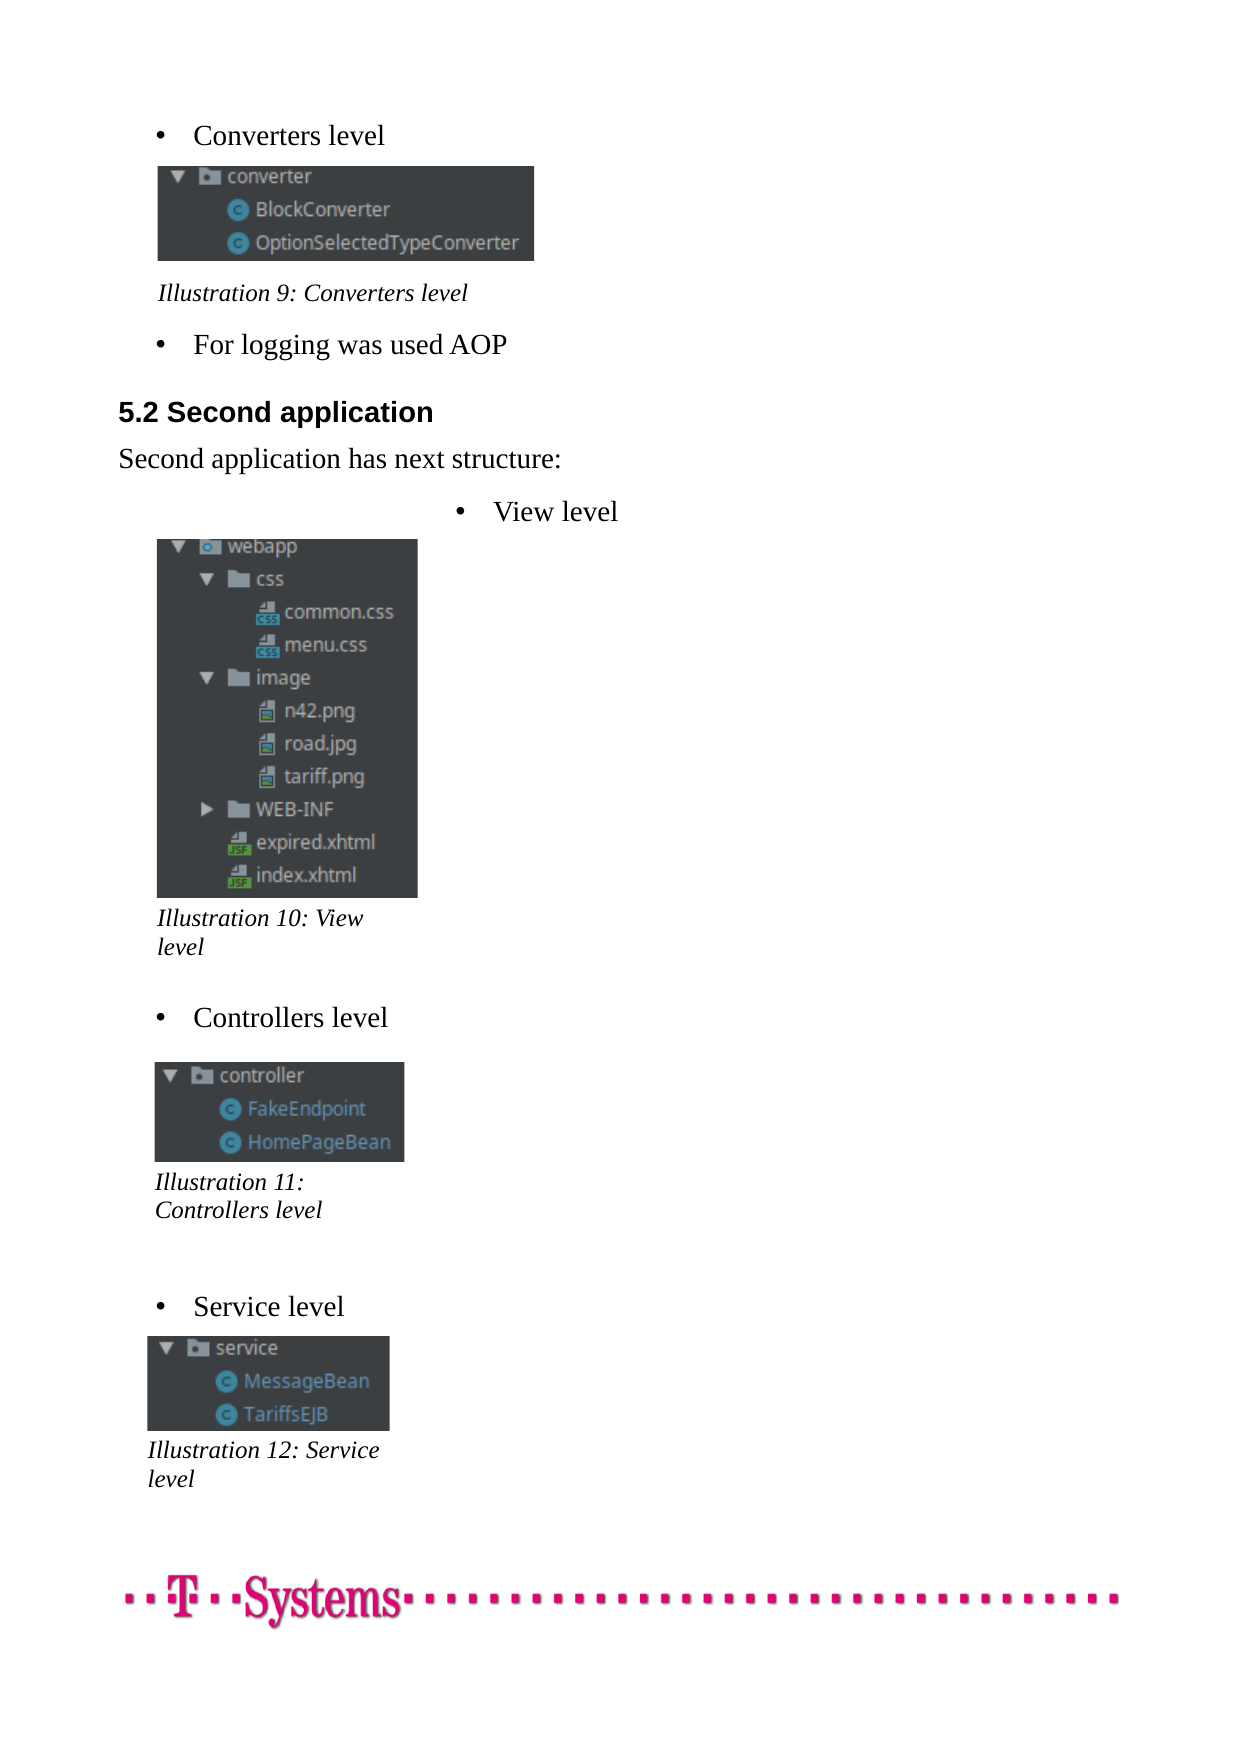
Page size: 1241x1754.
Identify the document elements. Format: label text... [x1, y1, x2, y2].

text Second application has next structure: [118, 441, 1122, 474]
list For logging was used AOP [156, 327, 1122, 361]
picture [157, 166, 535, 261]
subtitle 5.2 Second application [118, 395, 1122, 428]
text Illustration 10: View level [157, 898, 418, 960]
text Illustration 12: Service level [147, 1431, 390, 1493]
list Controllers level [156, 1000, 1122, 1033]
list Converters level [156, 118, 1122, 152]
picture [154, 1062, 405, 1162]
picture [118, 1554, 1123, 1636]
list View level [156, 494, 1122, 527]
list Service level [156, 1289, 1122, 1323]
text Illustration 11: Controllers level [154, 1162, 404, 1224]
text Illustration 9: Converters level [158, 261, 534, 307]
picture [156, 539, 418, 898]
picture [147, 1336, 390, 1431]
